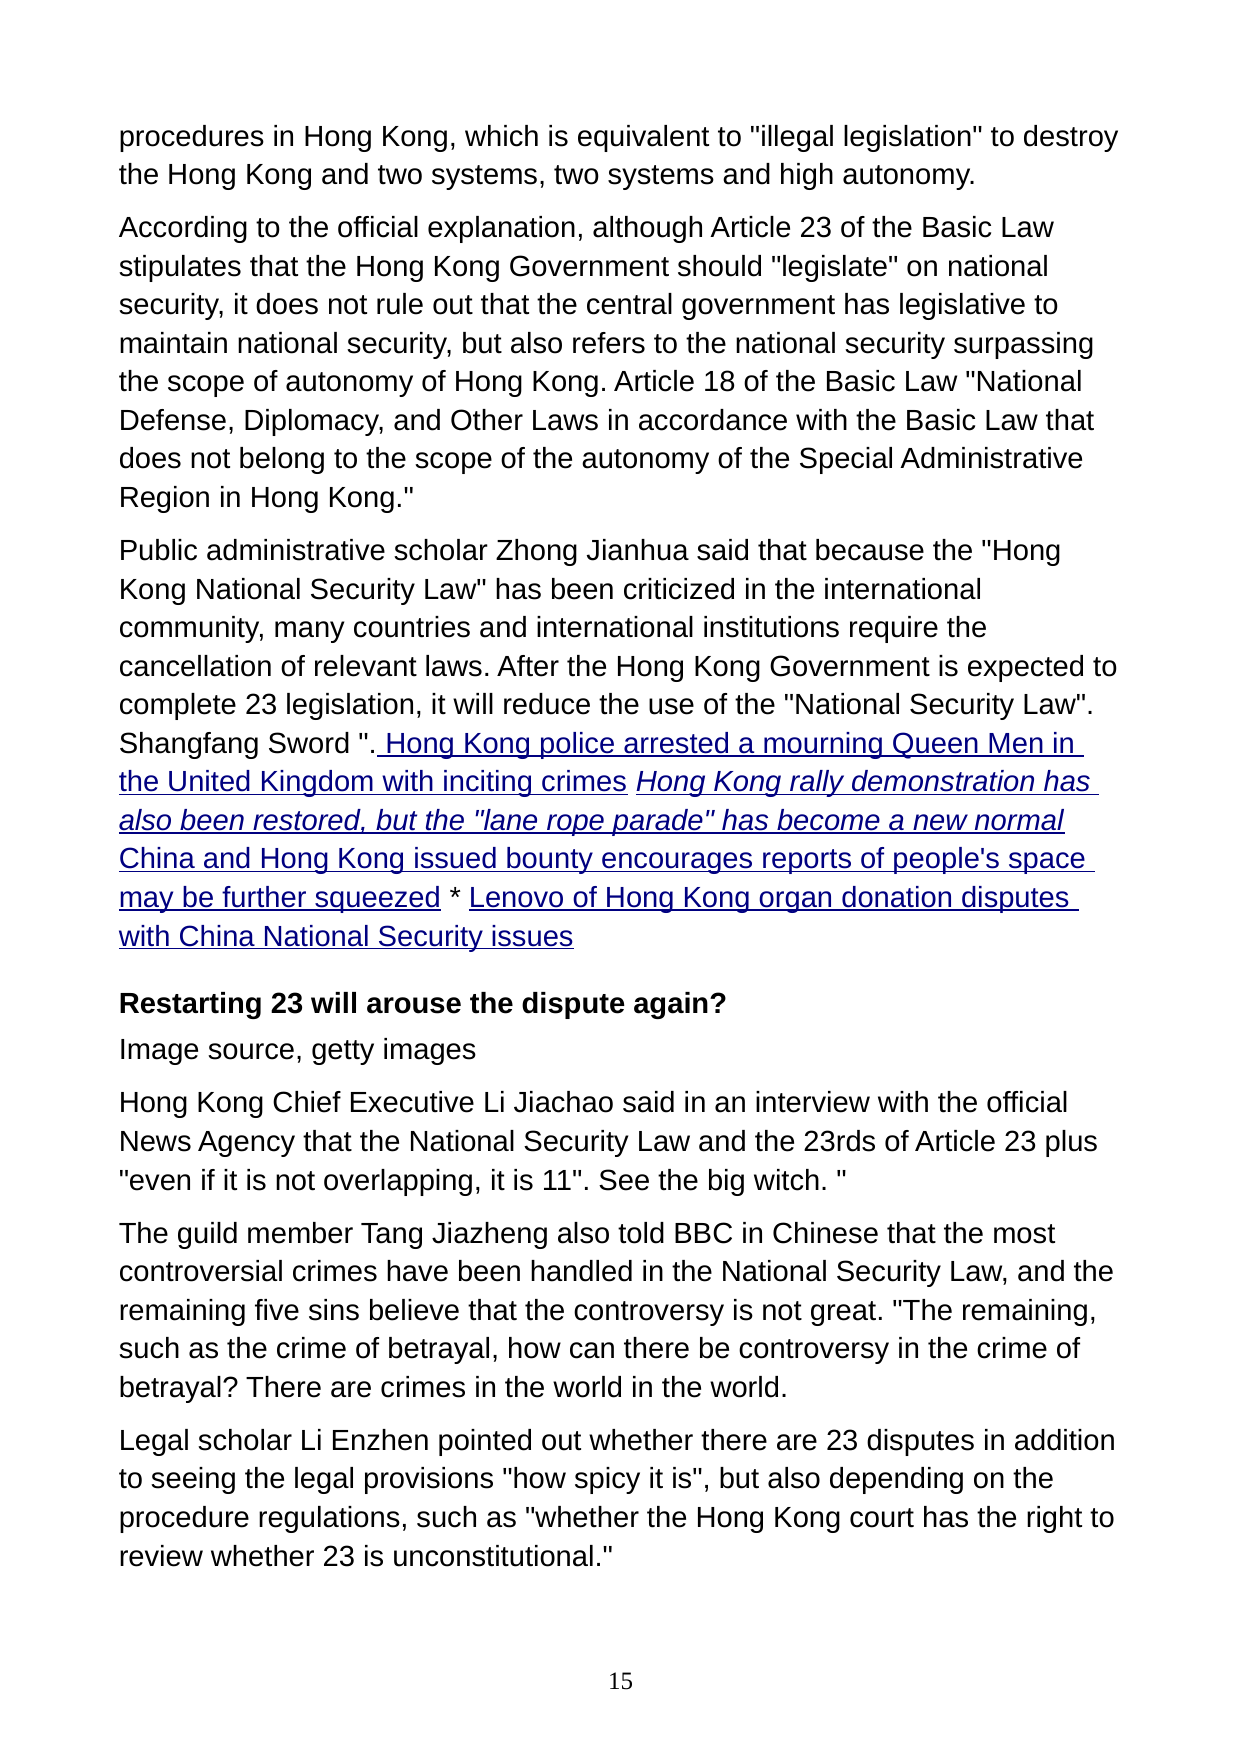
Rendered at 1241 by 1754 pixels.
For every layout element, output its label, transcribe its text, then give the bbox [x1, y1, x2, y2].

text Hong Kong Chief Executive Li Jiachao said in an interview with the official News Agency that the National Security Law and the 23rds of Article 23 plus "even if it is not overlapping, it is 11". See the big witch. " [118, 1085, 1122, 1196]
text According to the official explanation, although Article 23 of the Basic Law stipulates that the Hong Kong Government should "legislate" on national security, it does not rule out that the central government has legislative to maintain national security, but also refers to the national security surpassing the scope of autonomy of Hong Kong. Article 18 of the Basic Law "National Defense, Diplomacy, and Other Laws in accordance with the Basic Law that does not belong to the scope of the autonomy of the Special Administrative Region in Hong Kong." [118, 210, 1122, 513]
text The guild member Tang Jiazheng also told BBC in Chinese that the most controversial crimes have been handled in the National Security Law, and the remaining five sins believe that the controversy is not great. "The remaining, such as the crime of betrayal, how can there be controversy in the crime of betrayal? There are crimes in the world in the world. [118, 1216, 1122, 1403]
text Legal scholar Li Enzhen pointed out whether there are 23 disputes in addition to seeing the legal provisions "how spicy it is", but also depending on the procedure regulations, such as "whether the Hong Kong court has the right to review whether 23 is unconstitutional." [118, 1423, 1122, 1572]
subtitle Restarting 23 will arouse the dispute again? [118, 986, 1122, 1020]
text Public administrative scholar Zhong Jianhua said that because the "Hong Kong National Security Law" has been criticized in the international community, many countries and international institutions require the cancellation of relevant laws. After the Hong Kong Government is expected to complete 23 legislation, it will reduce the use of the "National Security Law". Shangfang Sword ". Hong Kong police arrested a mourning Queen Men in the United Kingdom with inciting crimes Hong Kong rally demonstration has also been restored, but the "lane rope parade" has become a new normal China and Hong Kong issued bounty encourages reports of people's space may be further squeezed * Lenovo of Hong Kong organ donation disputes with China National Security issues [118, 533, 1122, 952]
text Image source, getty images [118, 1032, 1122, 1066]
text procedures in Hong Kong, which is equivalent to "illegal legislation" to destroy the Hong Kong and two systems, two systems and high autonomy. [118, 118, 1122, 191]
